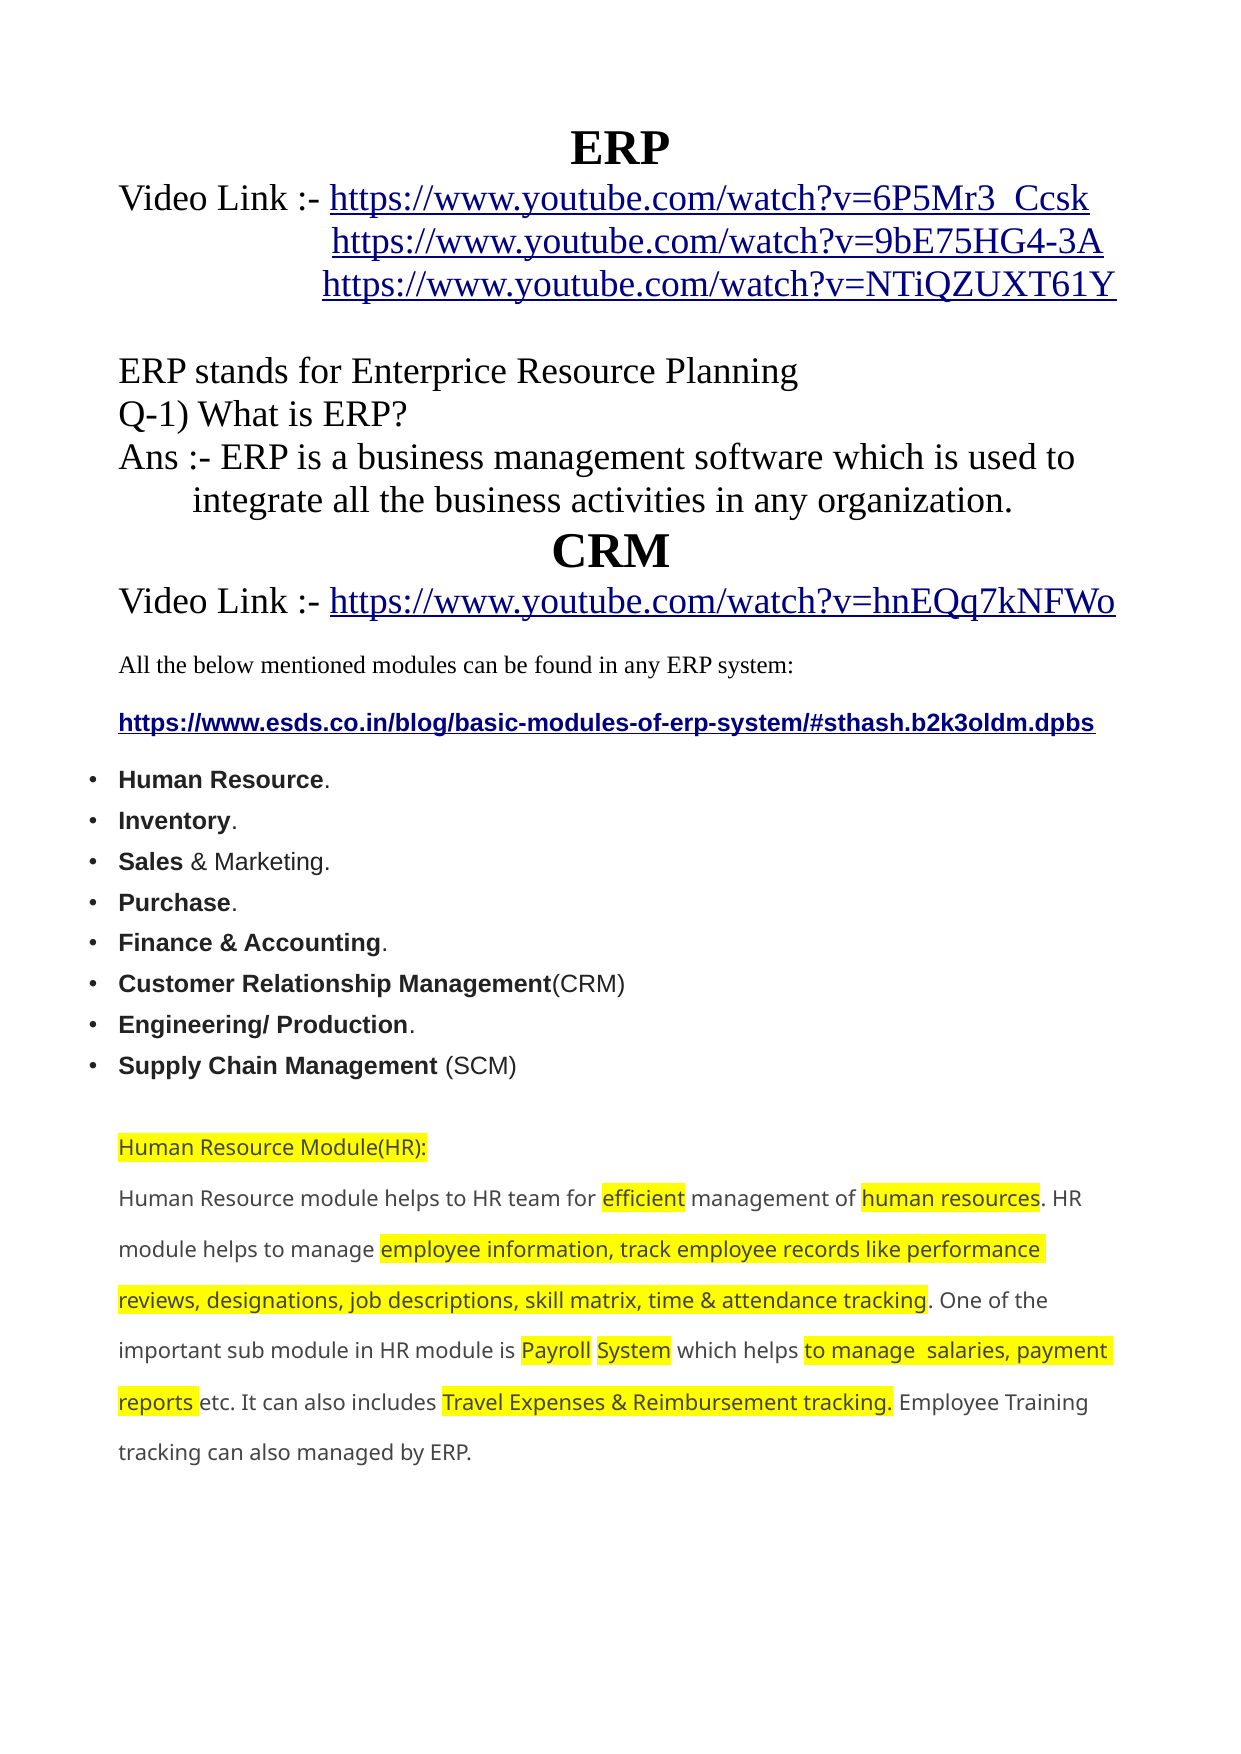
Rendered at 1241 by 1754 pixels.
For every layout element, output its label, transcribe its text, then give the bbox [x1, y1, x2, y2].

list Human Resource. [118, 765, 1122, 794]
list Inventory. [118, 806, 1122, 835]
list Purchase. [118, 887, 1122, 916]
list Customer Relationship Management(CRM) [118, 969, 1122, 998]
text CRM [118, 521, 1122, 578]
list Finance & Accounting. [118, 928, 1122, 957]
text ERP [118, 118, 1122, 176]
text Q-1) What is ERP? [118, 391, 1122, 434]
text https://www.youtube.com/watch?v=9bE75HG4-3A [118, 219, 1122, 262]
text Human Resource module helps to HR team for efficient management of human resources. HR module helps to manage employee information, track employee records like performance reviews, designations, job descriptions, skill matrix, time & attendance tracking. One of the important sub module in HR module is Payroll System which helps to manage salaries, payment reports etc. It can also includes Travel Expenses & Reimbursement tracking. Employee Training tracking can also managed by ERP. [118, 1183, 1122, 1467]
text https://www.esds.co.in/blog/basic-modules-of-erp-system/#sthash.b2k3oldm.dpbs [118, 707, 1122, 736]
list Supply Chain Management (SCM) [118, 1051, 1122, 1080]
text ERP stands for Enterprice Resource Planning [118, 348, 1122, 391]
text Video Link :- https://www.youtube.com/watch?v=6P5Mr3_Ccsk [118, 176, 1122, 219]
text All the below mentioned modules can be found in any ERP system: [118, 650, 1122, 679]
text https://www.youtube.com/watch?v=NTiQZUXT61Y [118, 262, 1122, 305]
text Ans :- ERP is a business management software which is used to integrate all the business activities in any organization. [118, 434, 1122, 521]
text Video Link :- https://www.youtube.com/watch?v=hnEQq7kNFWo [118, 578, 1122, 621]
text Human Resource Module(HR): [118, 1132, 1122, 1162]
list Engineering/ Production. [118, 1010, 1122, 1039]
list Sales & Marketing. [118, 847, 1122, 876]
